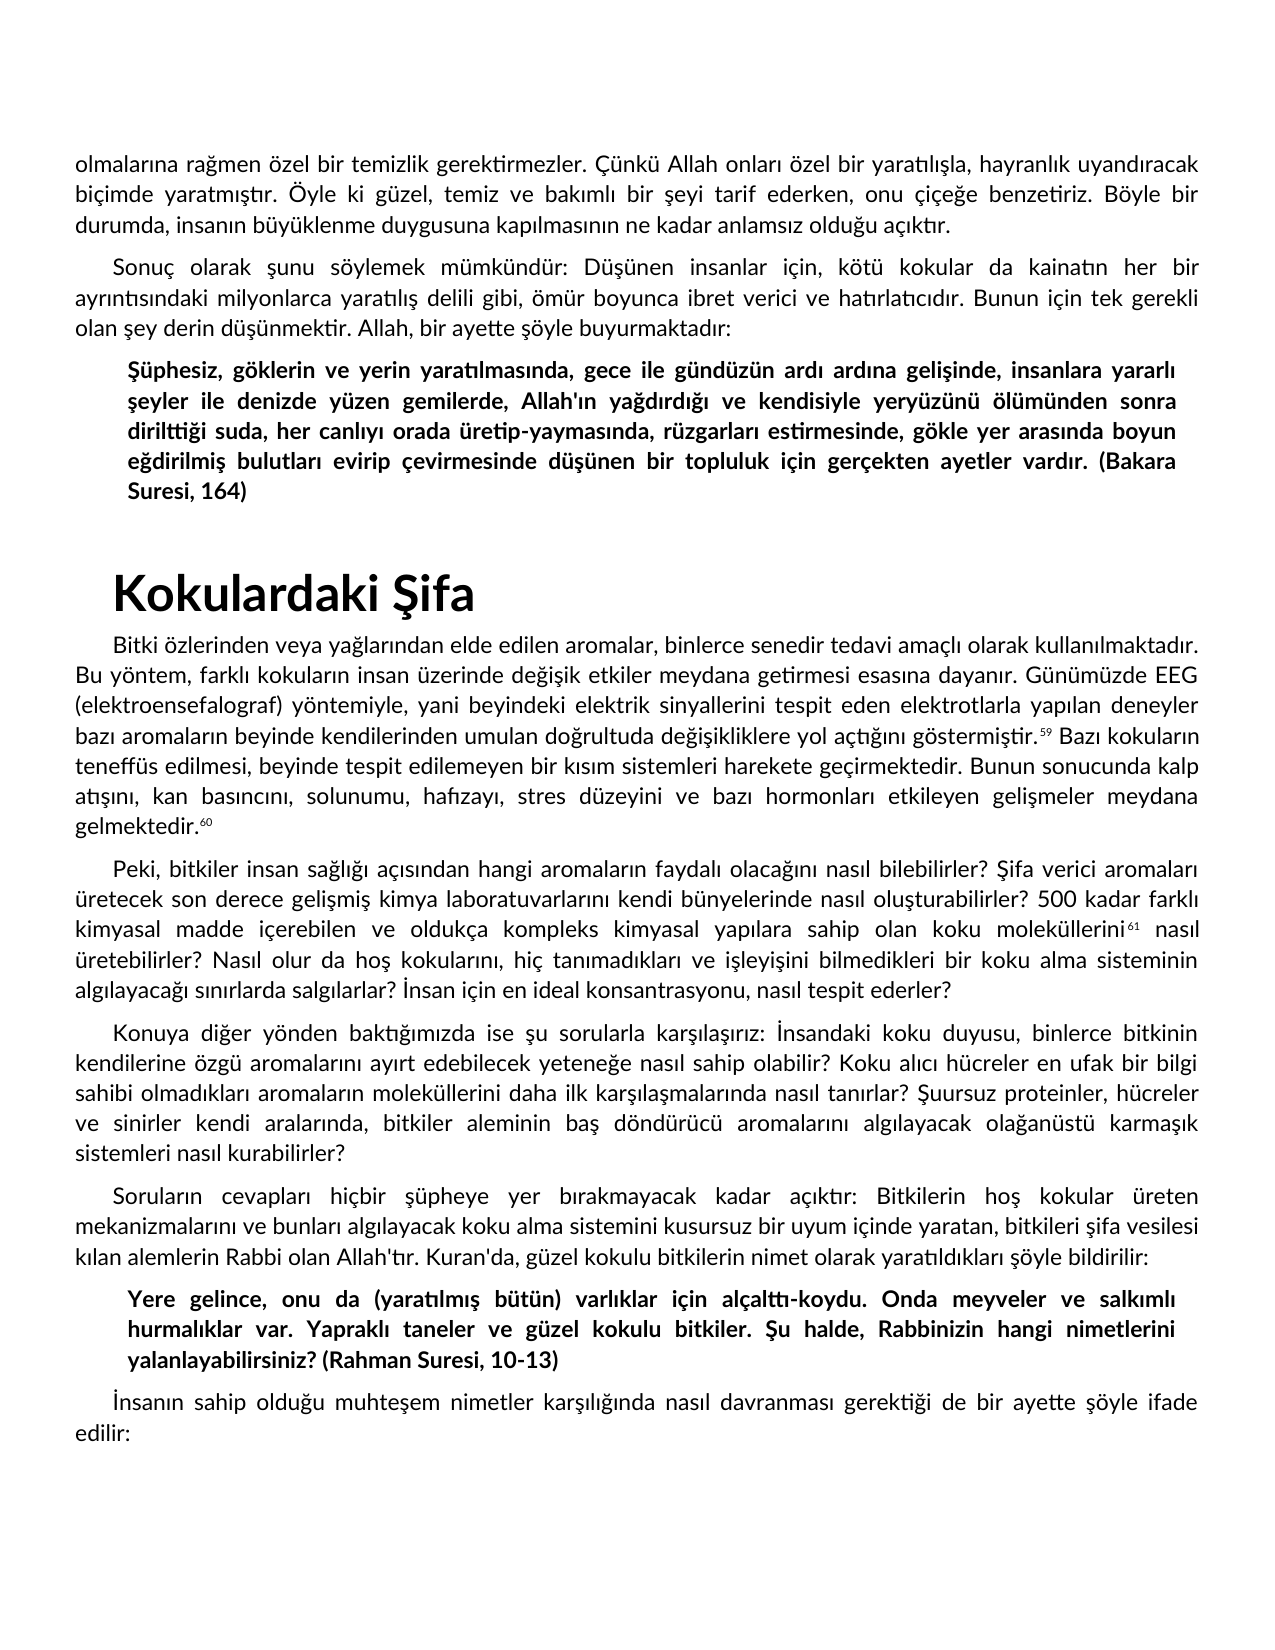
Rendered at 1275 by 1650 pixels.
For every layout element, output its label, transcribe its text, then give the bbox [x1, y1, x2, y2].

text Şüphesiz, göklerin ve yerin yaratılmasında, gece ile gündüzün ardı ardına gelişinde, insanlara yararlı şeyler ile denizde yüzen gemilerde, Allah'ın yağdırdığı ve kendisiyle yeryüzünü ölümünden sonra dirilttiği suda, her canlıyı orada üretip-yaymasında, rüzgarları estirmesinde, gökle yer arasında boyun eğdirilmiş bulutları evirip çevirmesinde düşünen bir topluluk için gerçekten ayetler vardır. (Bakara Suresi, 164) [127, 356, 1177, 504]
text Konuya diğer yönden baktığımızda ise şu sorularla karşılaşırız: İnsandaki koku duyusu, binlerce bitkinin kendilerine özgü aromalarını ayırt edebilecek yeteneğe nasıl sahip olabilir? Koku alıcı hücreler en ufak bir bilgi sahibi olmadıkları aromaların moleküllerini daha ilk karşılaşmalarında nasıl tanırlar? Şuursuz proteinler, hücreler ve sinirler kendi aralarında, bitkiler aleminin baş döndürücü aromalarını algılayacak olağanüstü karmaşık sistemleri nasıl kurabilirler? [75, 1018, 1200, 1167]
text Soruların cevapları hiçbir şüpheye yer bırakmayacak kadar açıktır: Bitkilerin hoş kokular üreten mekanizmalarını ve bunları algılayacak koku alma sistemini kusursuz bir uyum içinde yaratan, bitkileri şifa vesilesi kılan alemlerin Rabbi olan Allah'tır. Kuran'da, güzel kokulu bitkilerin nimet olarak yaratıldıkları şöyle bildirilir: [75, 1182, 1200, 1270]
text Yere gelince, onu da (yaratılmış bütün) varlıklar için alçalttı-koydu. Onda meyveler ve salkımlı hurmalıklar var. Yapraklı taneler ve güzel kokulu bitkiler. Şu halde, Rabbinizin hangi nimetlerini yalanlayabilirsiniz? (Rahman Suresi, 10-13) [127, 1285, 1177, 1373]
text Sonuç olarak şunu söylemek mümkündür: Düşünen insanlar için, kötü kokular da kainatın her bir ayrıntısındaki milyonlarca yaratılış delili gibi, ömür boyunca ibret verici ve hatırlatıcıdır. Bunun için tek gerekli olan şey derin düşünmektir. Allah, bir ayette şöyle buyurmaktadır: [75, 253, 1200, 341]
subtitle Kokulardaki Şifa [112, 562, 1200, 622]
text İnsanın sahip olduğu muhteşem nimetler karşılığında nasıl davranması gerektiği de bir ayette şöyle ifade edilir: [75, 1388, 1200, 1446]
text Peki, bitkiler insan sağlığı açısından hangi aromaların faydalı olacağını nasıl bilebilirler? Şifa verici aromaları üretecek son derece gelişmiş kimya laboratuvarlarını kendi bünyelerinde nasıl oluşturabilirler? 500 kadar farklı kimyasal madde içerebilen ve oldukça kompleks kimyasal yapılara sahip olan koku moleküllerini61 nasıl üretebilirler? Nasıl olur da hoş kokularını, hiç tanımadıkları ve işleyişini bilmedikleri bir koku alma sisteminin algılayacağı sınırlarda salgılarlar? İnsan için en ideal konsantrasyonu, nasıl tespit ederler? [75, 855, 1200, 1003]
text Bitki özlerinden veya yağlarından elde edilen aromalar, binlerce senedir tedavi amaçlı olarak kullanılmaktadır. Bu yöntem, farklı kokuların insan üzerinde değişik etkiler meydana getirmesi esasına dayanır. Günümüzde EEG (elektroensefalograf) yöntemiyle, yani beyindeki elektrik sinyallerini tespit eden elektrotlarla yapılan deneyler bazı aromaların beyinde kendilerinden umulan doğrultuda değişikliklere yol açtığını göstermiştir.59 Bazı kokuların teneffüs edilmesi, beyinde tespit edilemeyen bir kısım sistemleri harekete geçirmektedir. Bunun sonucunda kalp atışını, kan basıncını, solunumu, hafızayı, stres düzeyini ve bazı hormonları etkileyen gelişmeler meydana gelmektedir.60 [75, 631, 1200, 839]
text olmalarına rağmen özel bir temizlik gerektirmezler. Çünkü Allah onları özel bir yaratılışla, hayranlık uyandıracak biçimde yaratmıştır. Öyle ki güzel, temiz ve bakımlı bir şeyi tarif ederken, onu çiçeğe benzetiriz. Böyle bir durumda, insanın büyüklenme duygusuna kapılmasının ne kadar anlamsız olduğu açıktır. [75, 150, 1200, 238]
